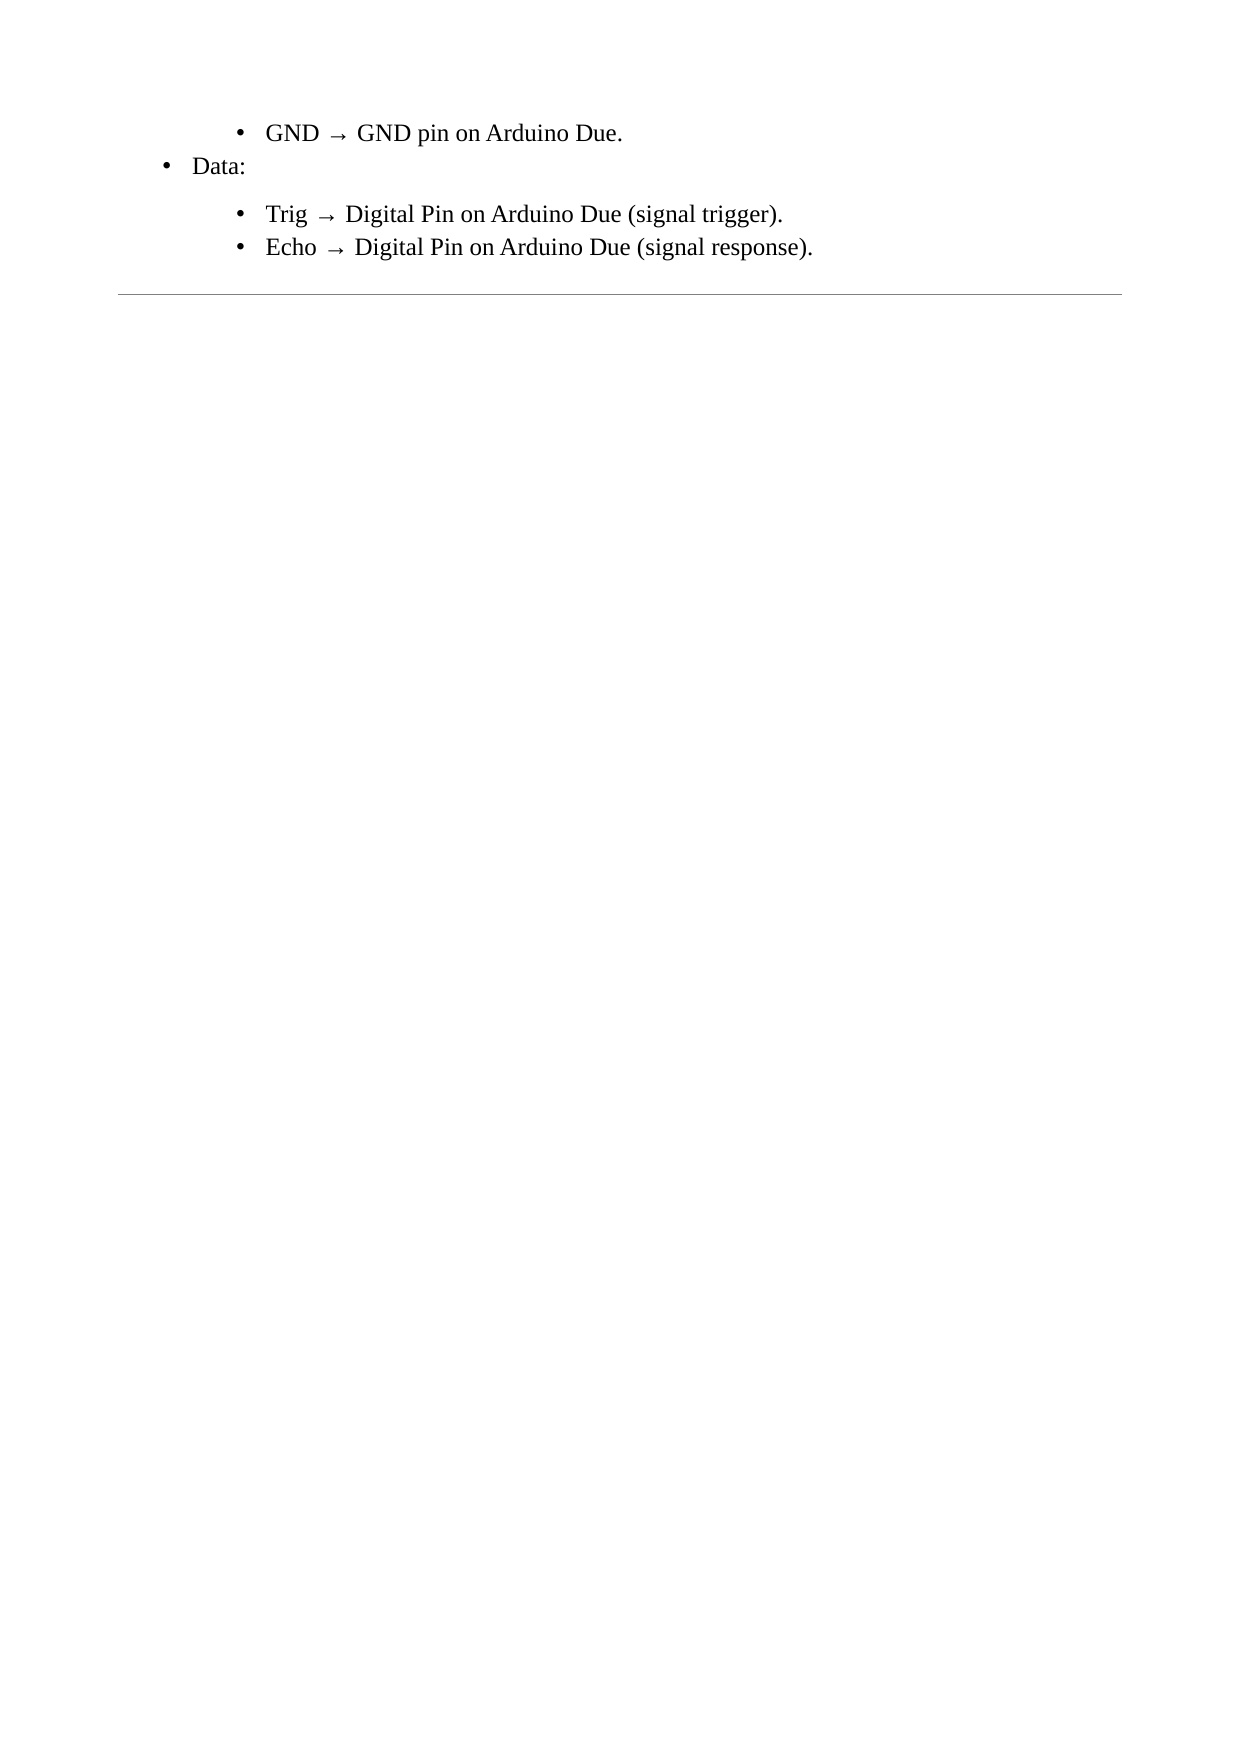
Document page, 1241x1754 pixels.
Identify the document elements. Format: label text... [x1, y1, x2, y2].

list Trig → Digital Pin on Arduino Due (signal trigger). [236, 199, 1122, 227]
list Echo → Digital Pin on Arduino Due (signal response). [236, 232, 1122, 261]
list Data: [162, 151, 1122, 180]
list GND → GND pin on Arduino Due. [236, 118, 1122, 147]
